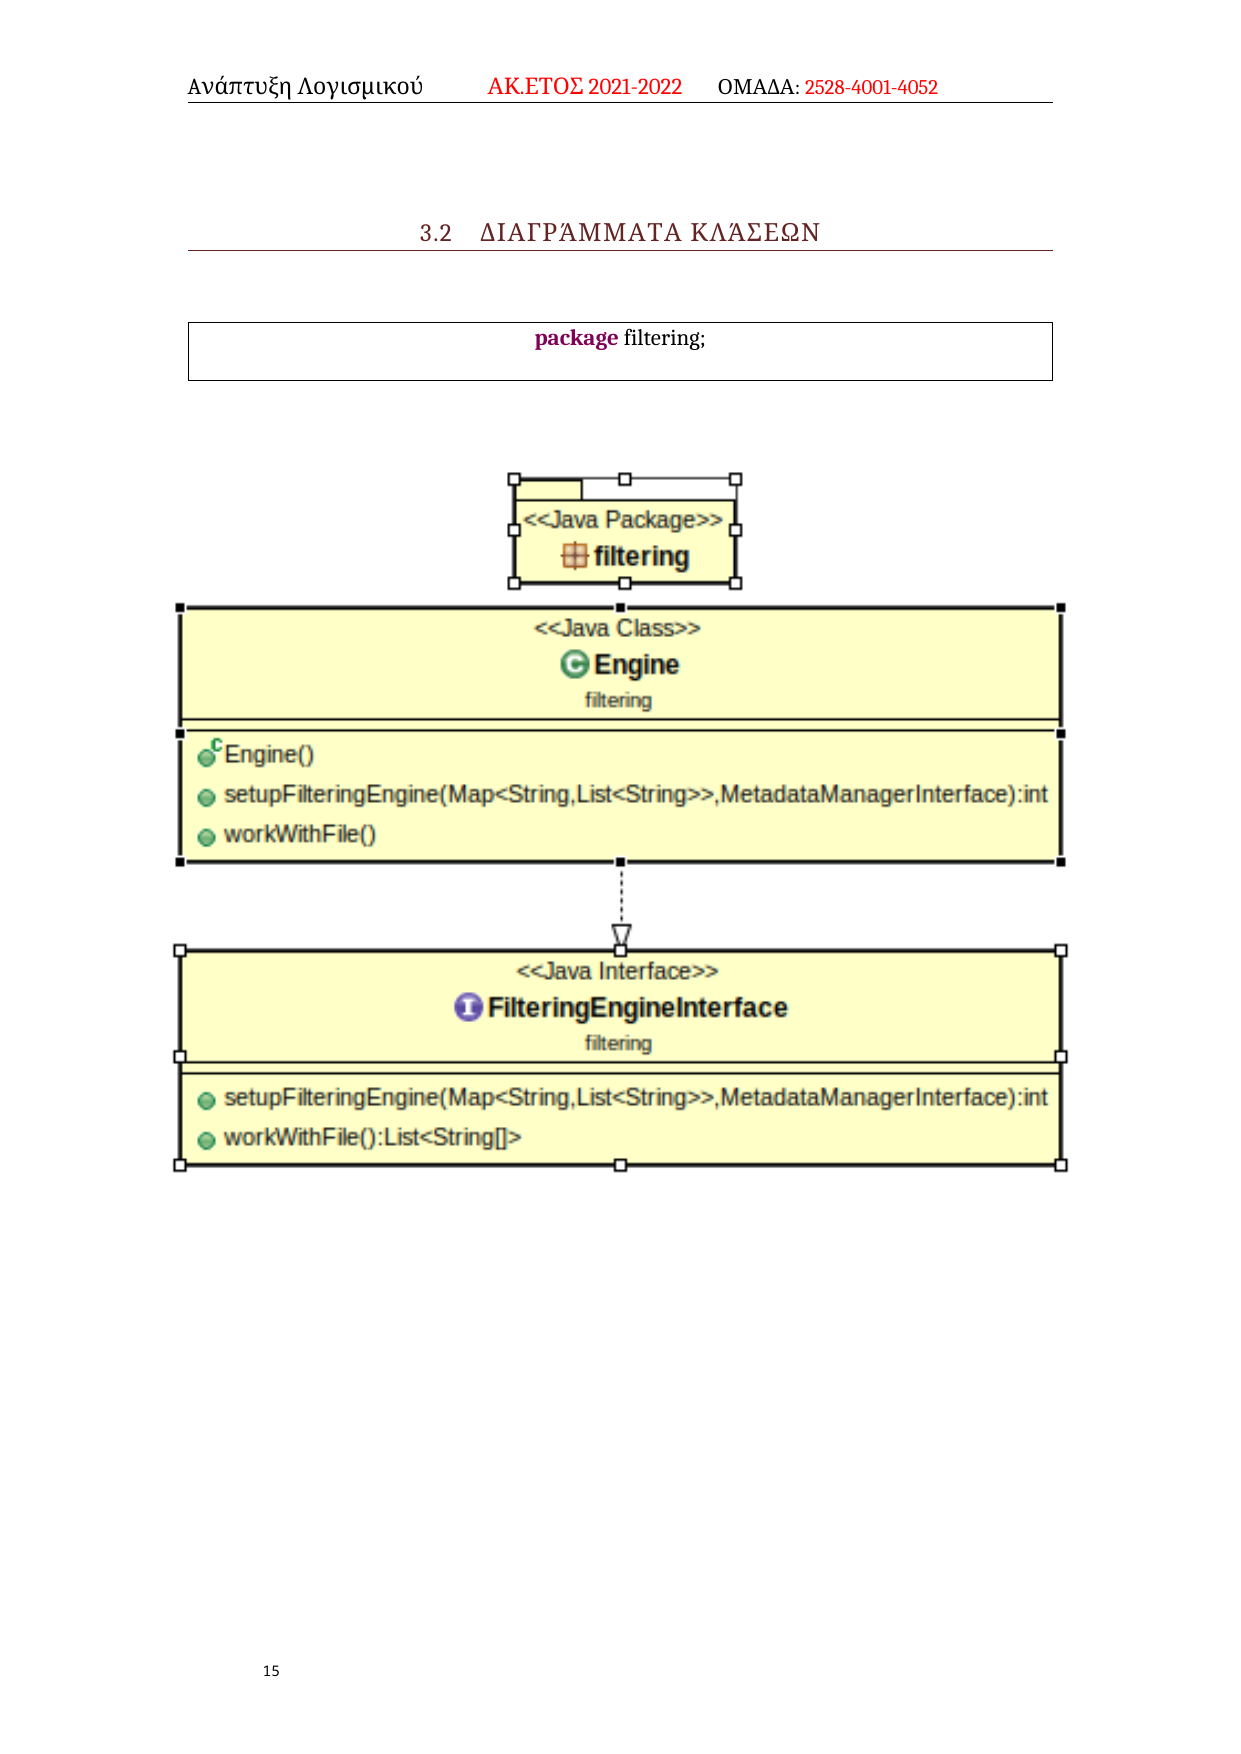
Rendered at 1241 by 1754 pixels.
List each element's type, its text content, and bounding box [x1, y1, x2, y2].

subtitle Διαγράμματα Κλάσεων [187, 219, 1053, 251]
text package filtering; [189, 323, 1052, 351]
picture [81, 429, 1159, 1230]
